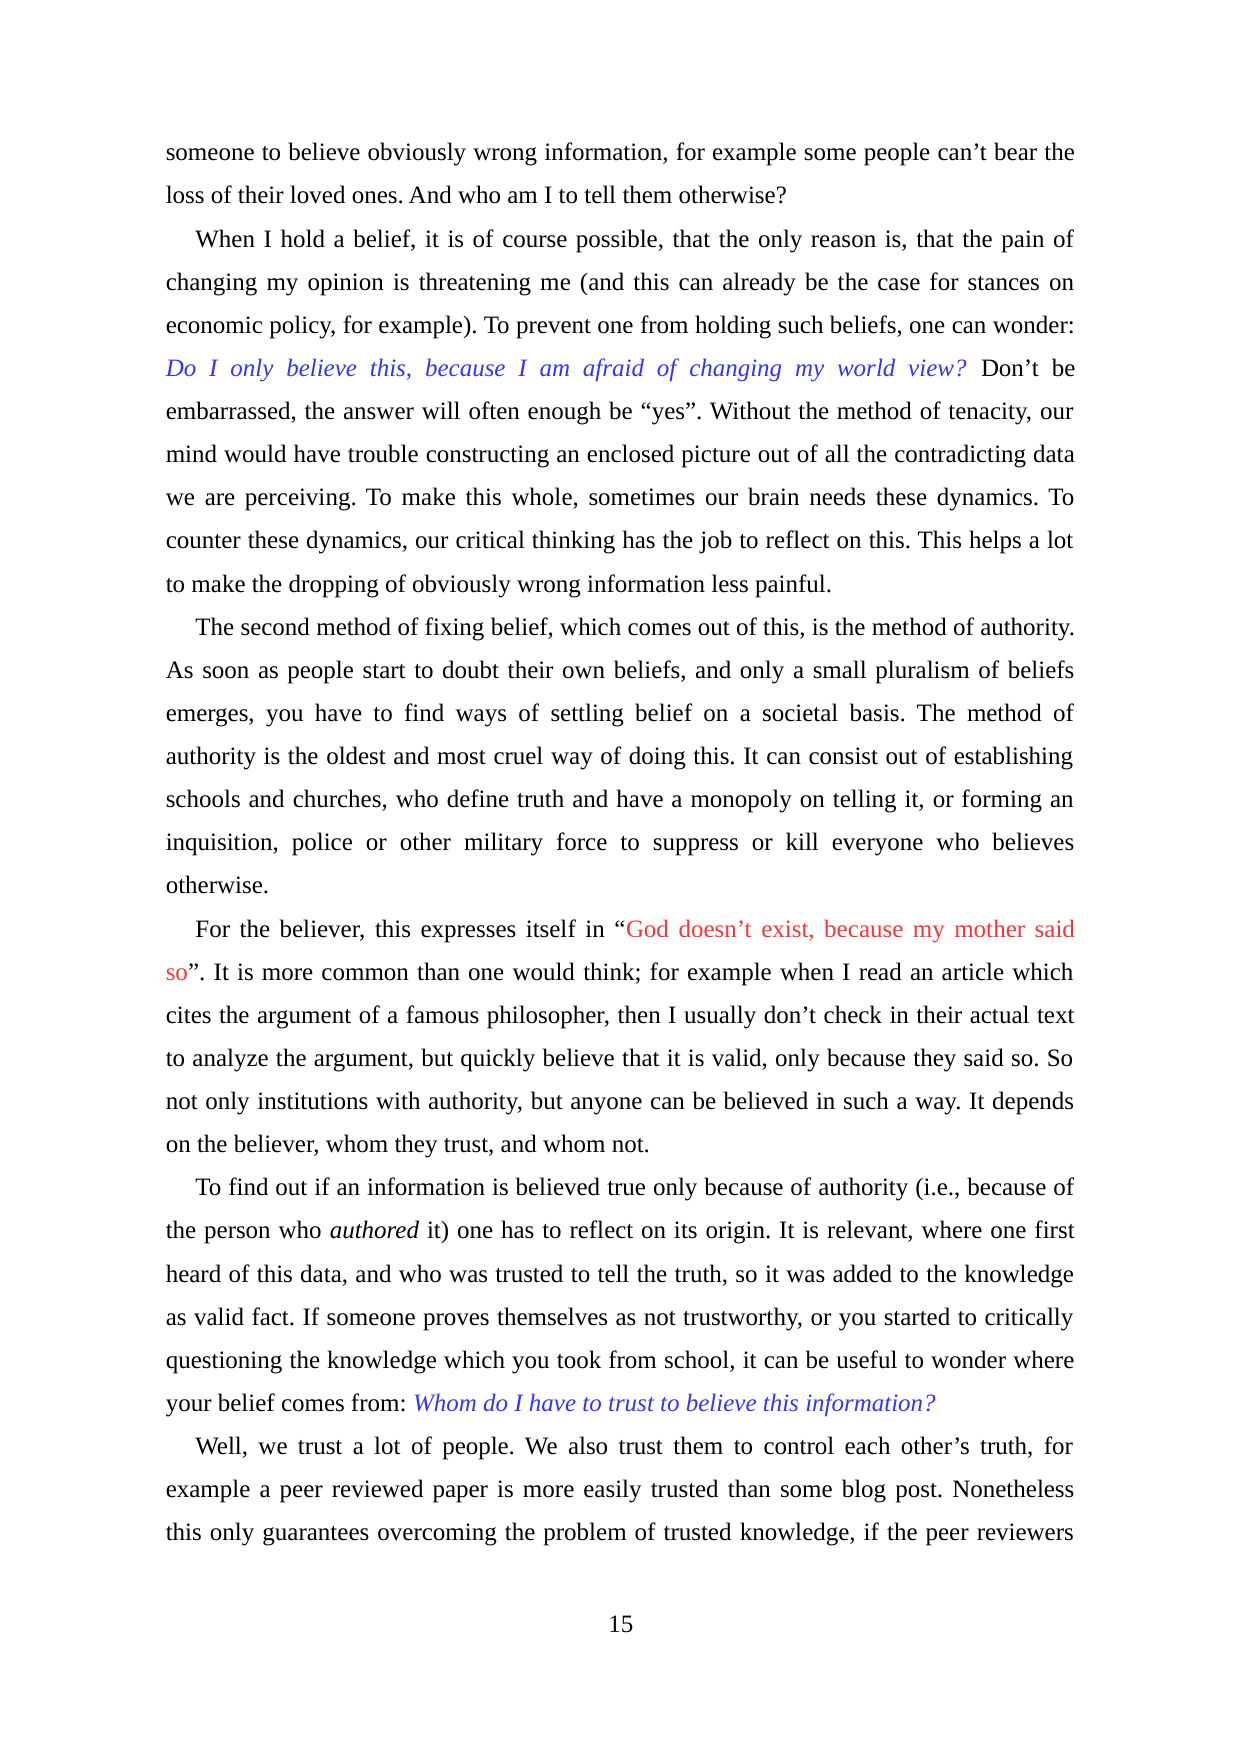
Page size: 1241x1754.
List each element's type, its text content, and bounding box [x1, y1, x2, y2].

text Well, we trust a lot of people. We also trust them to control each other’s truth, for example a peer reviewed paper is more easily trusted than some blog post. Nonetheless this only guarantees overcoming the problem of trusted knowledge, if the peer reviewers [166, 1431, 1075, 1546]
text When I hold a belief, it is of course possible, that the only reason is, that the pain of changing my opinion is threatening me (and this can already be the case for stances on economic policy, for example). To prevent one from holding such beliefs, one can wonder: Do I only believe this, because I am afraid of changing my world view? Don’t be embarrassed, the answer will often enough be “yes”. Without the method of tenacity, our mind would have trouble constructing an enclosed picture out of all the contradicting data we are perceiving. To make this whole, sometimes our brain needs these dynamics. To counter these dynamics, our critical thinking has the job to reflect on this. This helps a lot to make the dropping of obviously wrong information less painful. [166, 224, 1075, 597]
text For the believer, this expresses itself in “God doesn’t exist, because my mother said so”. It is more common than one would think; for example when I read an article which cites the argument of a famous philosopher, then I usually don’t check in their actual text to analyze the argument, but quickly believe that it is valid, only because they said so. So not only institutions with authority, but anyone can be believed in such a way. It depends on the believer, whom they trust, and whom not. [166, 914, 1075, 1158]
text The second method of fixing belief, which comes out of this, is the method of authority. As soon as people start to doubt their own beliefs, and only a small pluralism of beliefs emerges, you have to find ways of settling belief on a societal basis. The method of authority is the oldest and most cruel way of doing this. It can consist out of establishing schools and churches, who define truth and have a monopoly on telling it, or forming an inquisition, police or other military force to suppress or kill everyone who believes otherwise. [166, 612, 1075, 899]
text To find out if an information is believed true only because of authority (i.e., because of the person who authored it) one has to reflect on its origin. It is relevant, where one first heard of this data, and who was trusted to tell the truth, so it was added to the knowledge as valid fact. If someone proves themselves as not trustworthy, or you started to critically questioning the knowledge which you took from school, it can be useful to wonder where your belief comes from: Whom do I have to trust to believe this information? [166, 1172, 1075, 1417]
text someone to believe obviously wrong information, for example some people can’t bear the loss of their loved ones. And who am I to tell them otherwise? [166, 137, 1075, 209]
